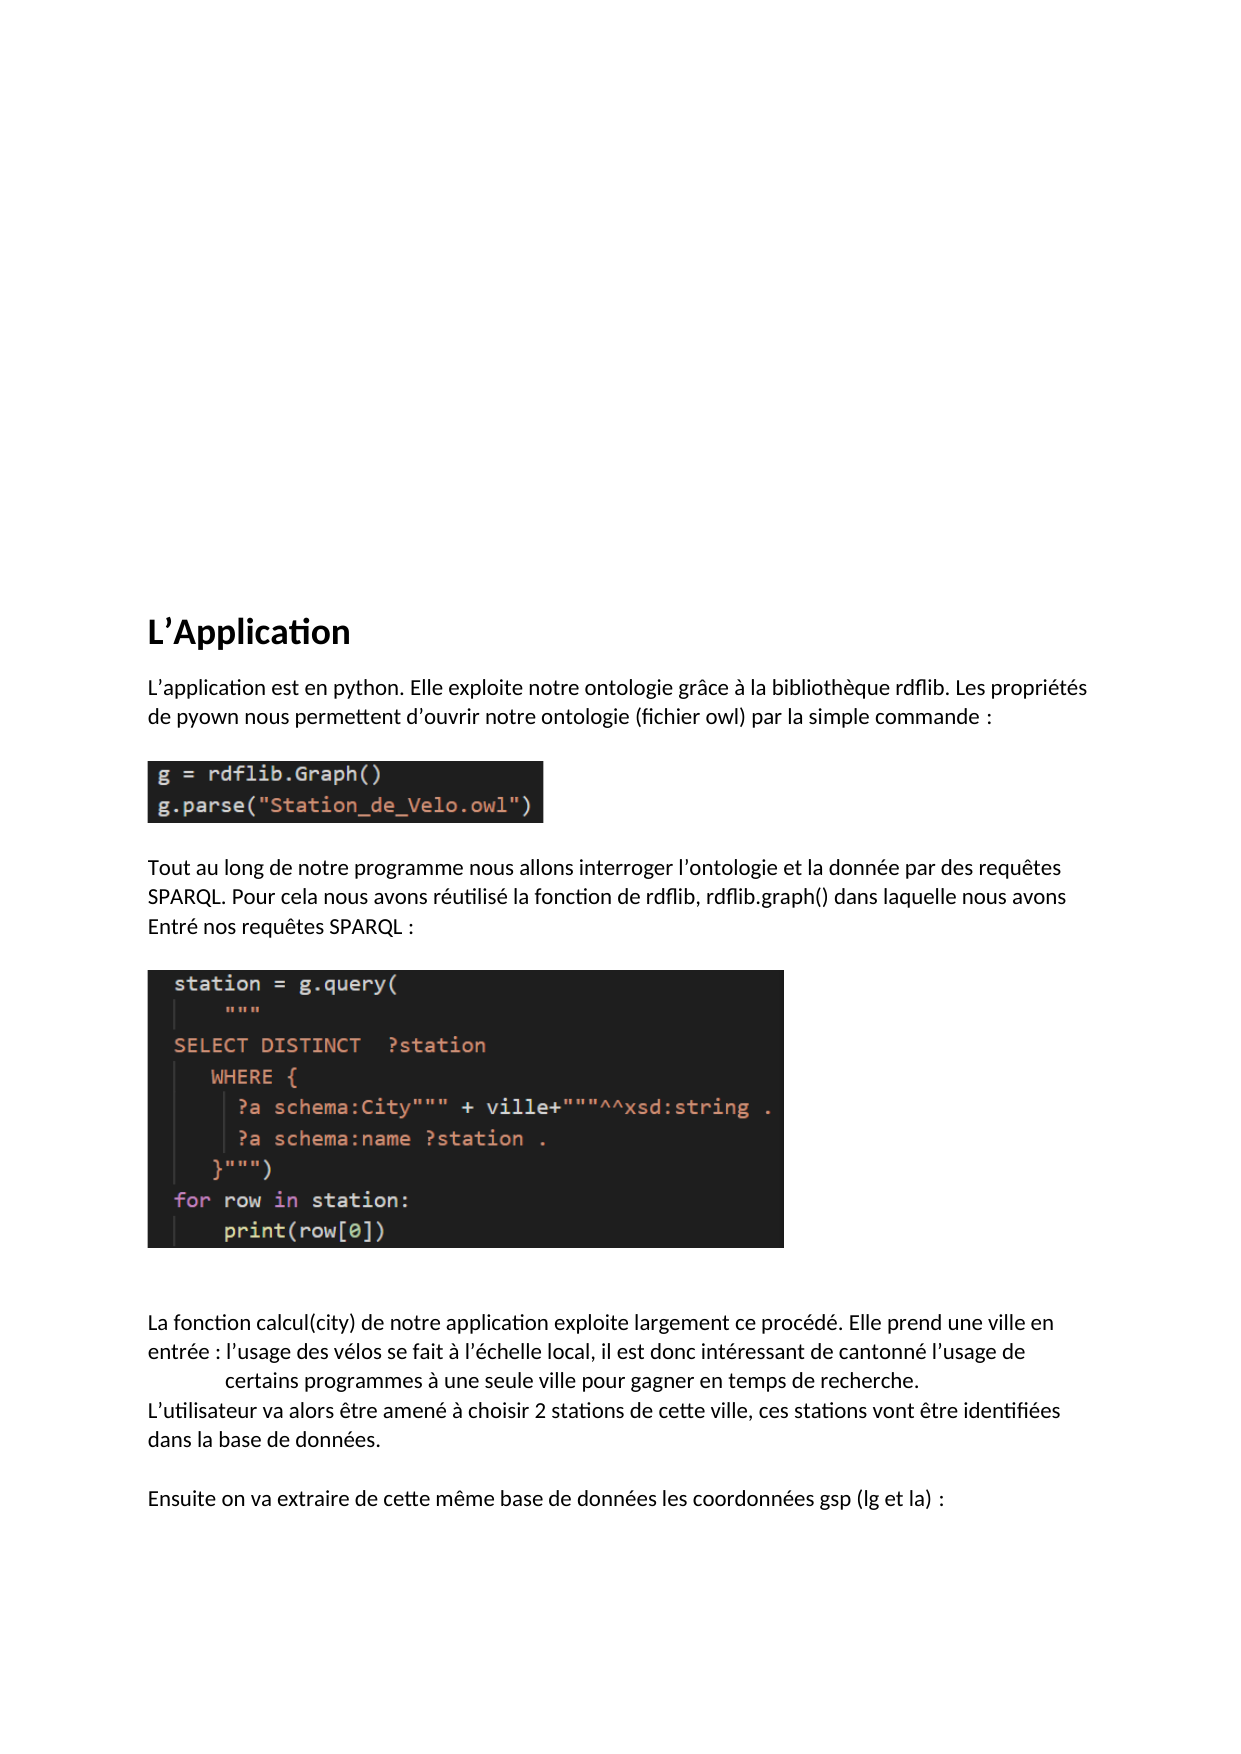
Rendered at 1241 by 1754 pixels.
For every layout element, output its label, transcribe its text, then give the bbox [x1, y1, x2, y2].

text certains programmes à une seule ville pour gagner en temps de recherche. [148, 1367, 1093, 1394]
text Tout au long de notre programme nous allons interroger l’ontologie et la donnée par des requêtes [148, 853, 1093, 881]
text SPARQL. Pour cela nous avons réutilisé la fonction de rdflib, rdflib.graph() dans laquelle nous avons [148, 882, 1093, 911]
text L’application est en python. Elle exploite notre ontologie grâce à la bibliothèque rdflib. Les propriétés [148, 673, 1093, 701]
text de pyown nous permettent d’ouvrir notre ontologie (fichier owl) par la simple commande : [148, 702, 1093, 730]
text La fonction calcul(city) de notre application exploite largement ce procédé. Elle prend une ville en [148, 1308, 1093, 1336]
text L’Application [148, 608, 1093, 654]
text dans la base de données. [148, 1425, 1093, 1453]
text L’utilisateur va alors être amené à choisir 2 stations de cette ville, ces stations vont être identifiées [148, 1396, 1093, 1424]
text Ensuite on va extraire de cette même base de données les coordonnées gsp (lg et la) : [148, 1484, 1093, 1512]
text Entré nos requêtes SPARQL : [148, 912, 1093, 940]
text entrée : l’usage des vélos se fait à l’échelle local, il est donc intéressant de cantonné l’usage de [148, 1337, 1093, 1365]
